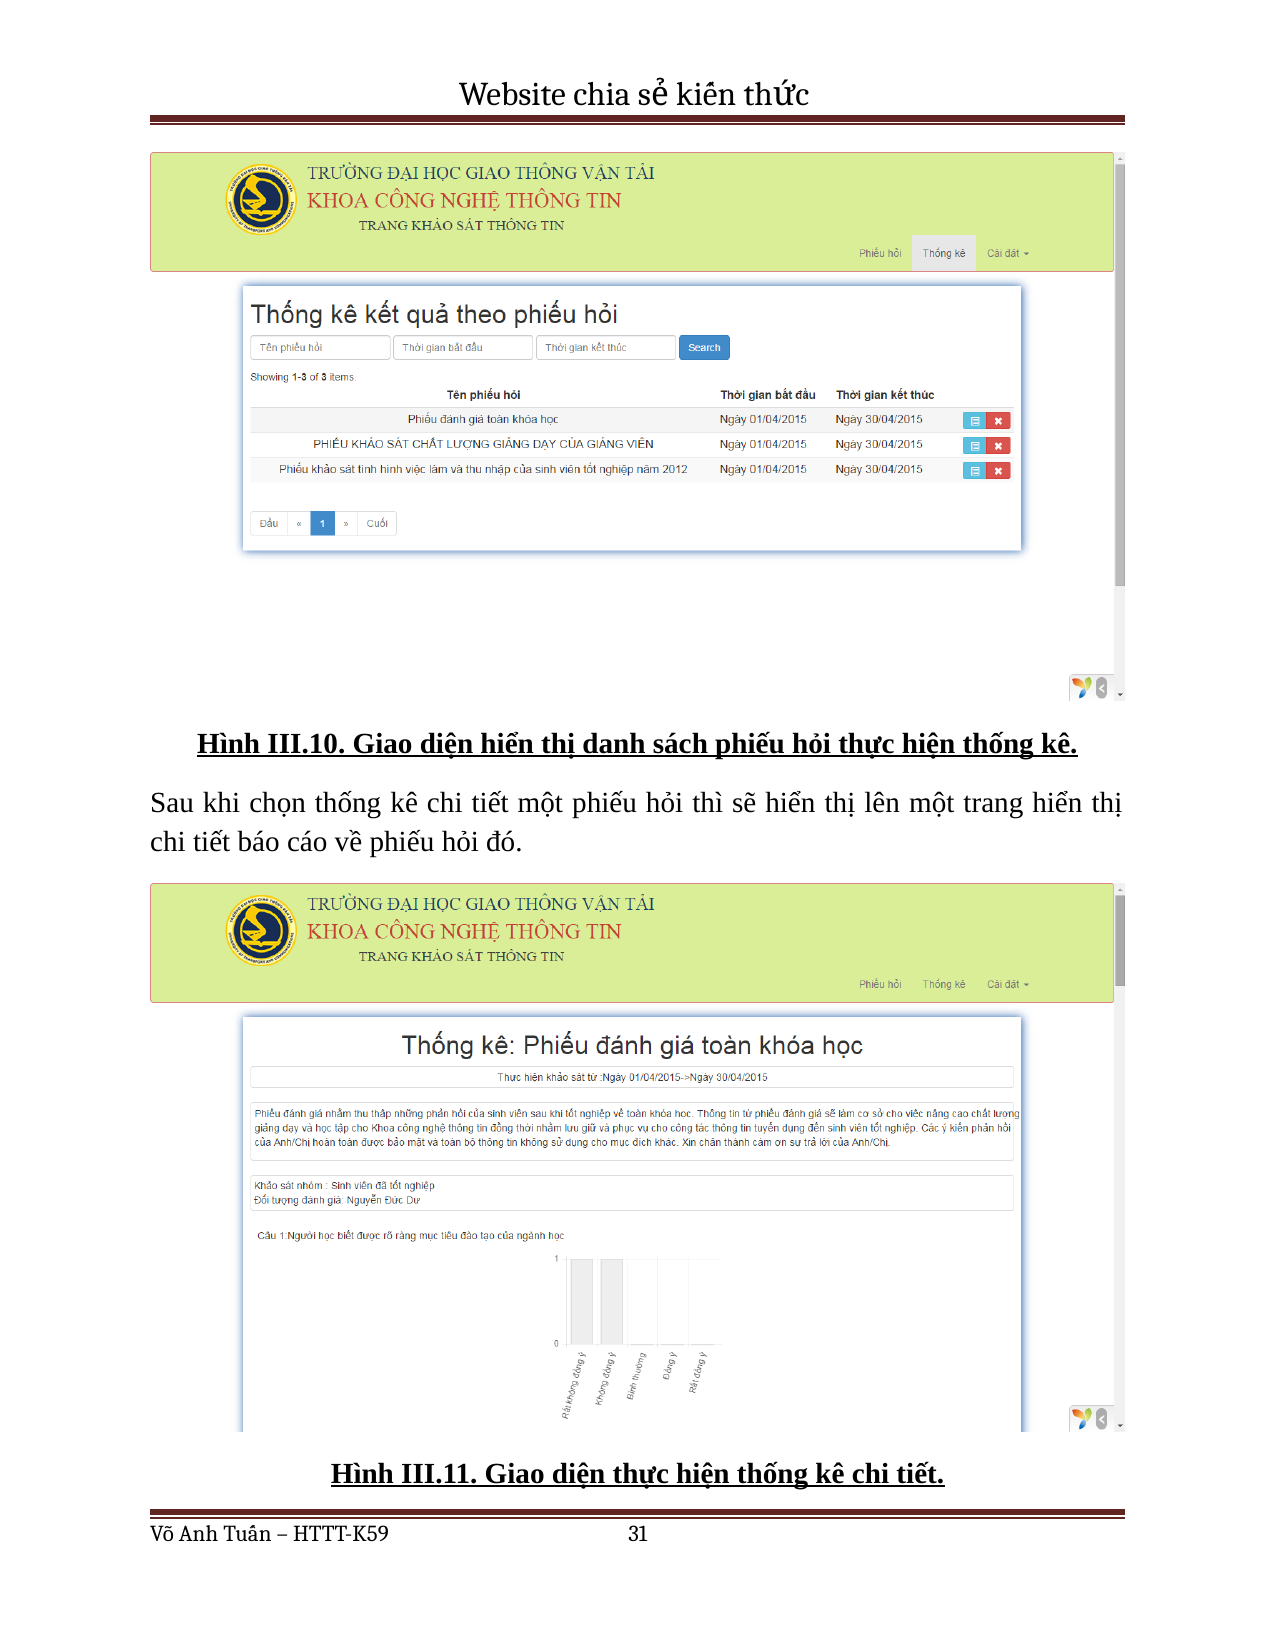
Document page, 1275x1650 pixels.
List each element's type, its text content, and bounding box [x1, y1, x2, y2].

picture [150, 883, 1125, 1432]
text Hình III.10. Giao diện hiển thị danh sách phiếu hỏi thực hiện thống kê. [150, 726, 1125, 759]
text Hình III.11. Giao diện thực hiện thống kê chi tiết. [150, 1456, 1125, 1490]
picture [150, 152, 1125, 701]
text Sau khi chọn thống kê chi tiết một phiếu hỏi thì sẽ hiển thị lên một trang hiển thị chi tiết báo cáo về phiếu hỏi đó. [150, 785, 1125, 857]
